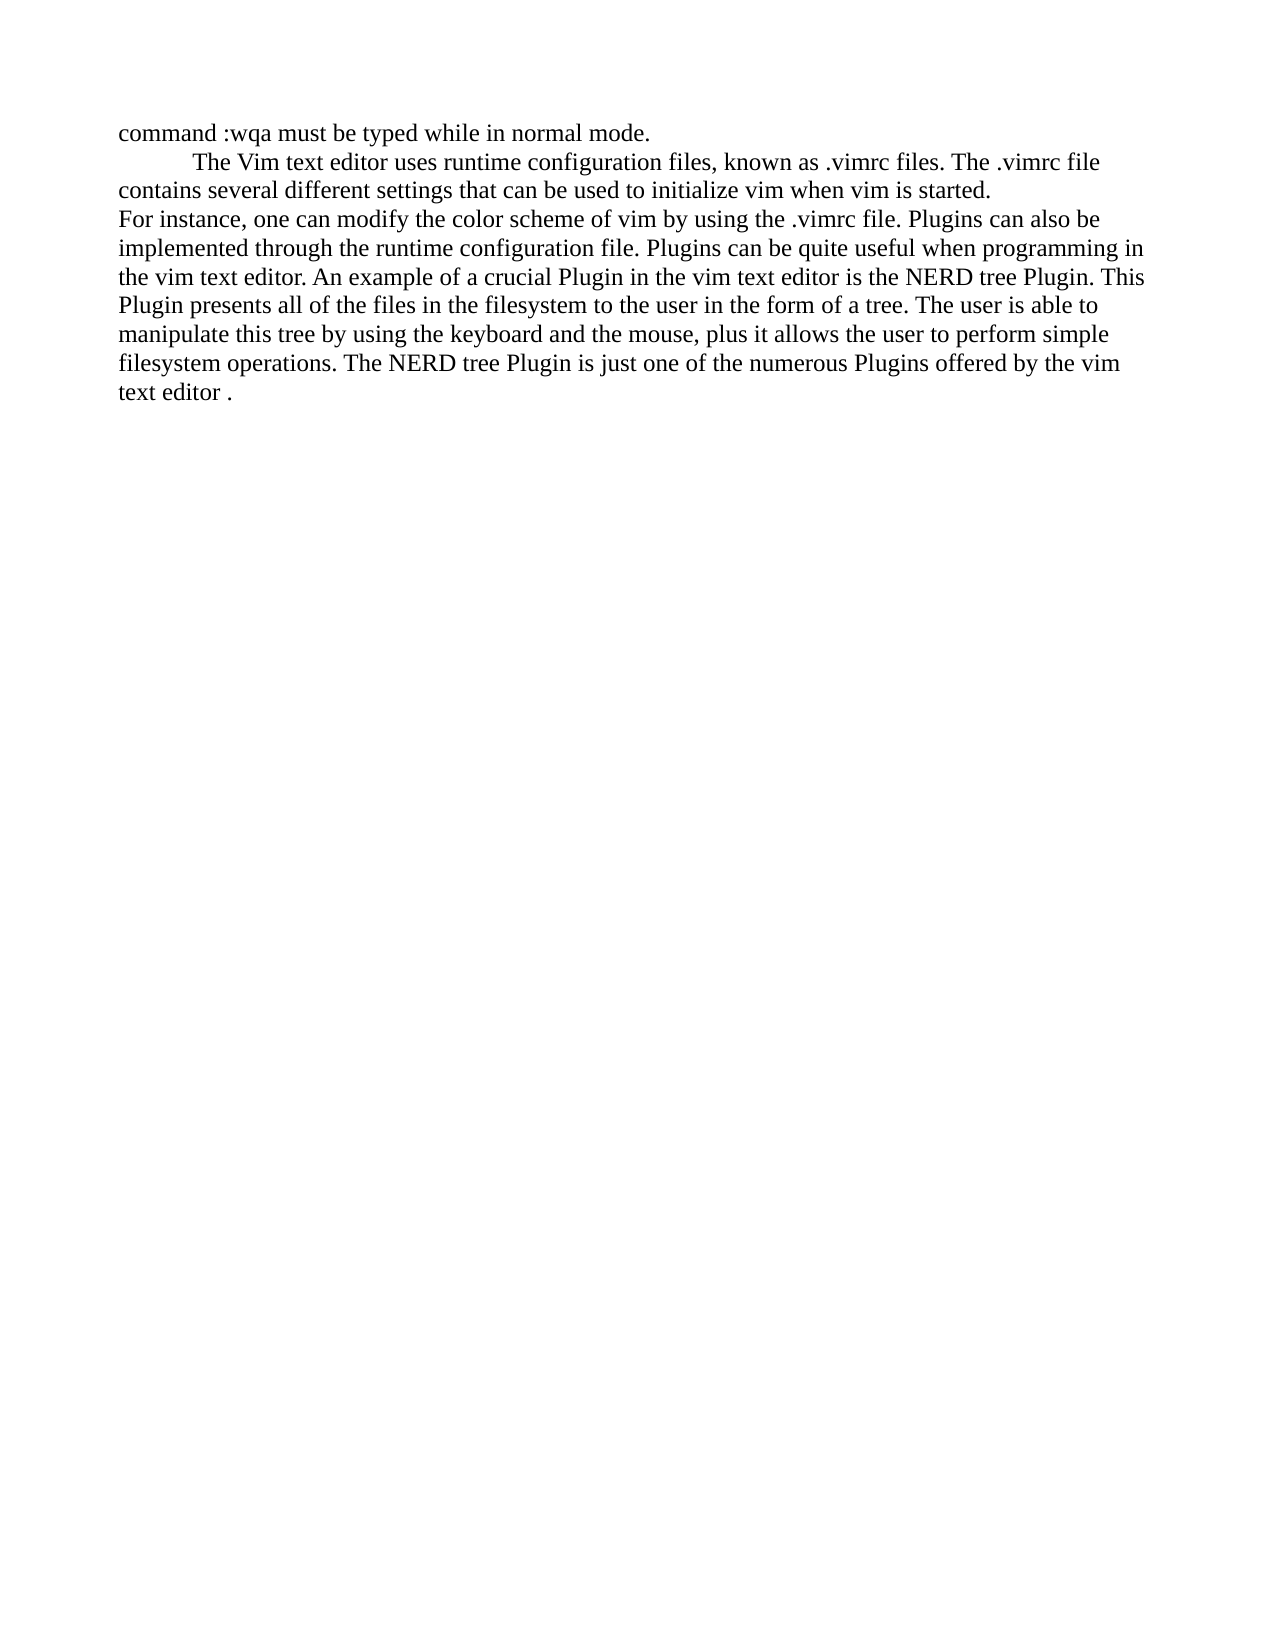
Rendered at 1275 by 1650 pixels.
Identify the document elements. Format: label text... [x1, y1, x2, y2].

text For instance, one can modify the color scheme of vim by using the .vimrc file. Plugins can also be implemented through the runtime configuration file. Plugins can be quite useful when programming in the vim text editor. An example of a crucial Plugin in the vim text editor is the NERD tree Plugin. This Plugin presents all of the files in the filesystem to the user in the form of a tree. The user is able to manipulate this tree by using the keyboard and the mouse, plus it allows the user to perform simple filesystem operations. The NERD tree Plugin is just one of the numerous Plugins offered by the vim text editor . [118, 204, 1157, 406]
text command :wqa must be typed while in normal mode. [118, 118, 1157, 147]
text The Vim text editor uses runtime configuration files, known as .vimrc files. The .vimrc file contains several different settings that can be used to initialize vim when vim is started. [118, 147, 1157, 204]
